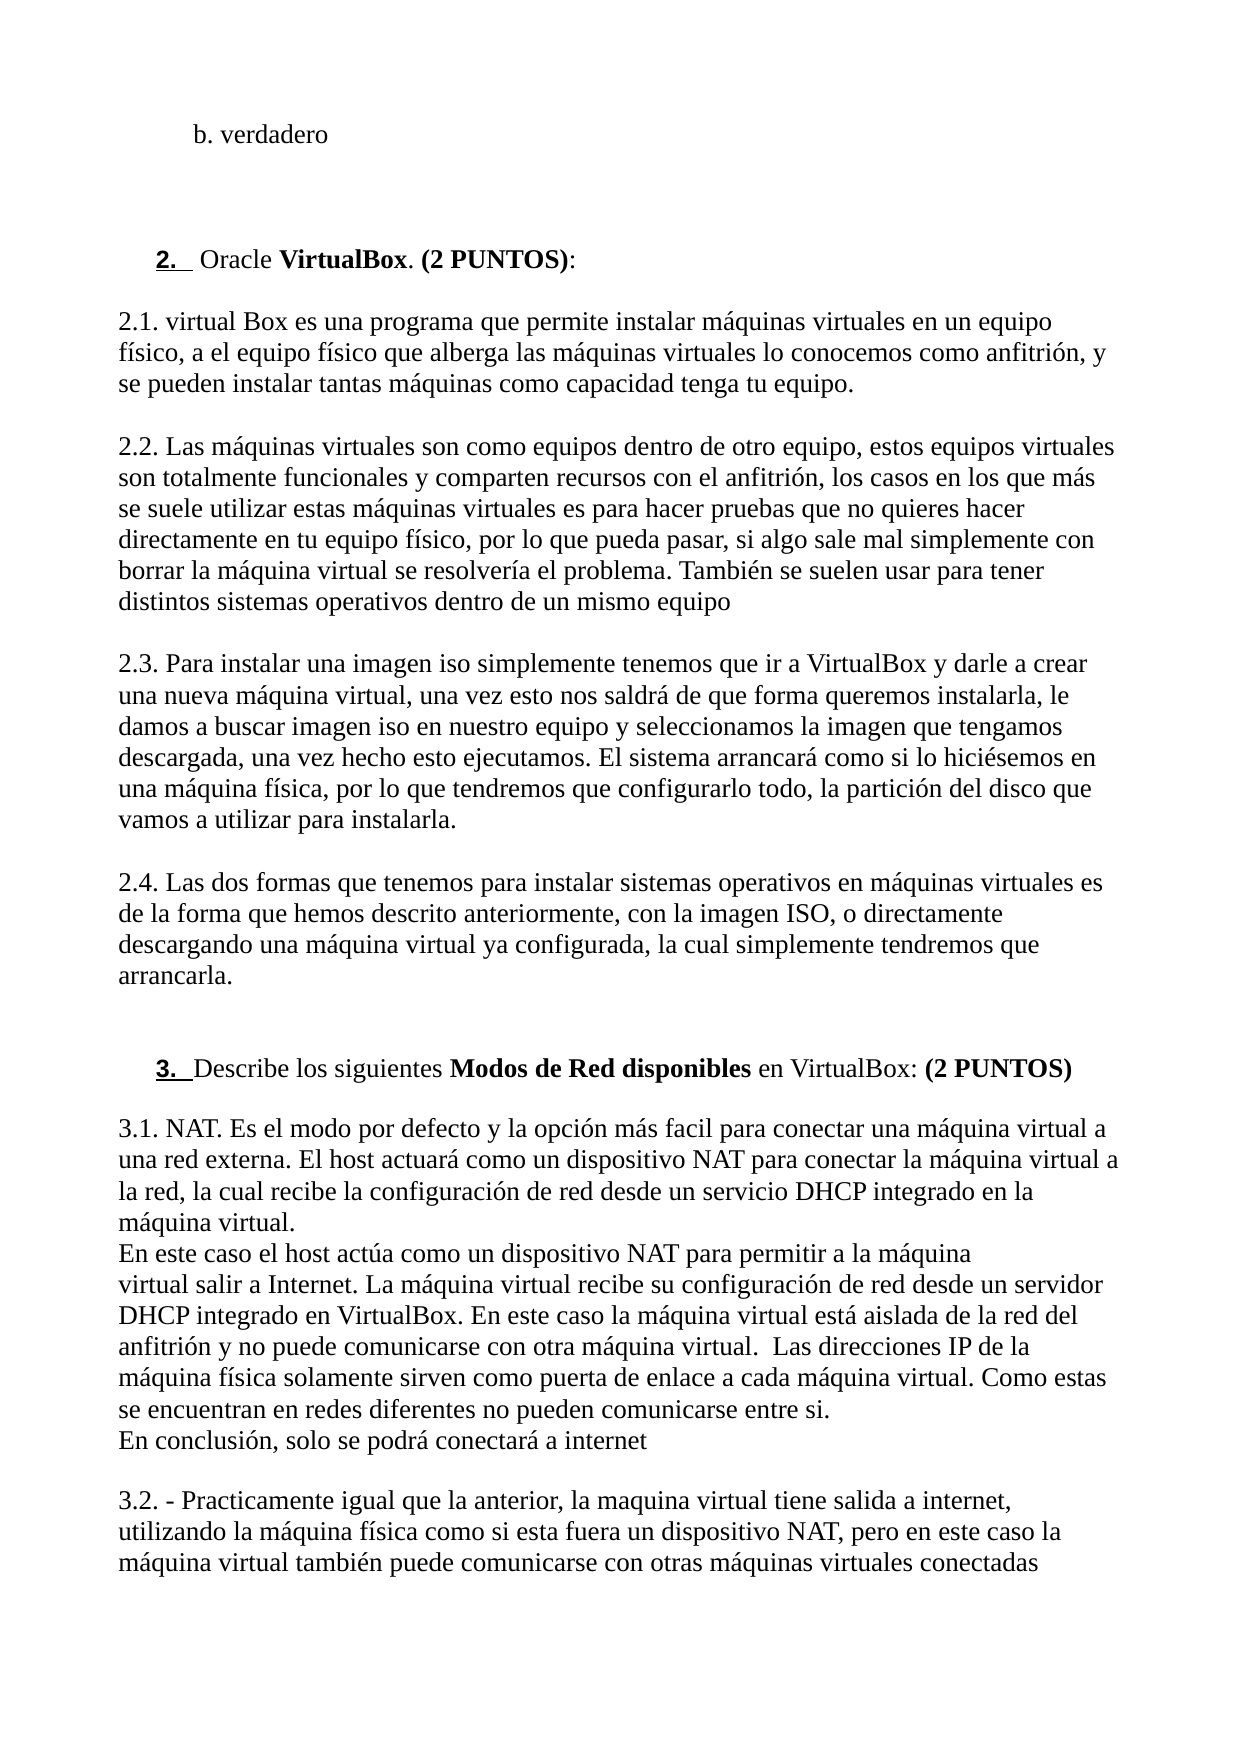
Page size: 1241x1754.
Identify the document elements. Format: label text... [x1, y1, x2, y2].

text virtual salir a Internet. La máquina virtual recibe su configuración de red desde un servidor [118, 1268, 1122, 1299]
text máquina virtual también puede comunicarse con otras máquinas virtuales conectadas [118, 1546, 1122, 1577]
text utilizando la máquina física como si esta fuera un dispositivo NAT, pero en este caso la [118, 1515, 1122, 1546]
text DHCP integrado en VirtualBox. En este caso la máquina virtual está aislada de la red del anfitrión y no puede comunicarse con otra máquina virtual. Las direcciones IP de la máquina física solamente sirven como puerta de enlace a cada máquina virtual. Como estas se encuentran en redes diferentes no pueden comunicarse entre si. [118, 1299, 1122, 1424]
text 3.2. - Practicamente igual que la anterior, la maquina virtual tiene salida a internet, [118, 1484, 1122, 1515]
list b. verdadero [156, 118, 1122, 149]
text 2.3. Para instalar una imagen iso simplemente tenemos que ir a VirtualBox y darle a crear una nueva máquina virtual, una vez esto nos saldrá de que forma queremos instalarla, le damos a buscar imagen iso en nuestro equipo y seleccionamos la imagen que tengamos descargada, una vez hecho esto ejecutamos. El sistema arrancará como si lo hiciésemos en una máquina física, por lo que tendremos que configurarlo todo, la partición del disco que vamos a utilizar para instalarla. [118, 648, 1122, 834]
text 3.1. NAT. Es el modo por defecto y la opción más facil para conectar una máquina virtual a una red externa. El host actuará como un dispositivo NAT para conectar la máquina virtual a la red, la cual recibe la configuración de red desde un servicio DHCP integrado en la máquina virtual. [118, 1112, 1122, 1237]
list Oracle VirtualBox. (2 PUNTOS): [156, 243, 1122, 274]
text En conclusión, solo se podrá conectará a internet [118, 1424, 1122, 1455]
list Describe los siguientes Modos de Red disponibles en VirtualBox: (2 PUNTOS) [156, 1052, 1122, 1084]
text 2.2. Las máquinas virtuales son como equipos dentro de otro equipo, estos equipos virtuales son totalmente funcionales y comparten recursos con el anfitrión, los casos en los que más se suele utilizar estas máquinas virtuales es para hacer pruebas que no quieres hacer directamente en tu equipo físico, por lo que pueda pasar, si algo sale mal simplemente con borrar la máquina virtual se resolvería el problema. También se suelen usar para tener distintos sistemas operativos dentro de un mismo equipo [118, 429, 1122, 616]
text En este caso el host actúa como un dispositivo NAT para permitir a la máquina [118, 1237, 1122, 1268]
text 2.4. Las dos formas que tenemos para instalar sistemas operativos en máquinas virtuales es de la forma que hemos descrito anteriormente, con la imagen ISO, o directamente descargando una máquina virtual ya configurada, la cual simplemente tendremos que arrancarla. [118, 866, 1122, 990]
text 2.1. virtual Box es una programa que permite instalar máquinas virtuales en un equipo físico, a el equipo físico que alberga las máquinas virtuales lo conocemos como anfitrión, y se pueden instalar tantas máquinas como capacidad tenga tu equipo. [118, 305, 1122, 398]
